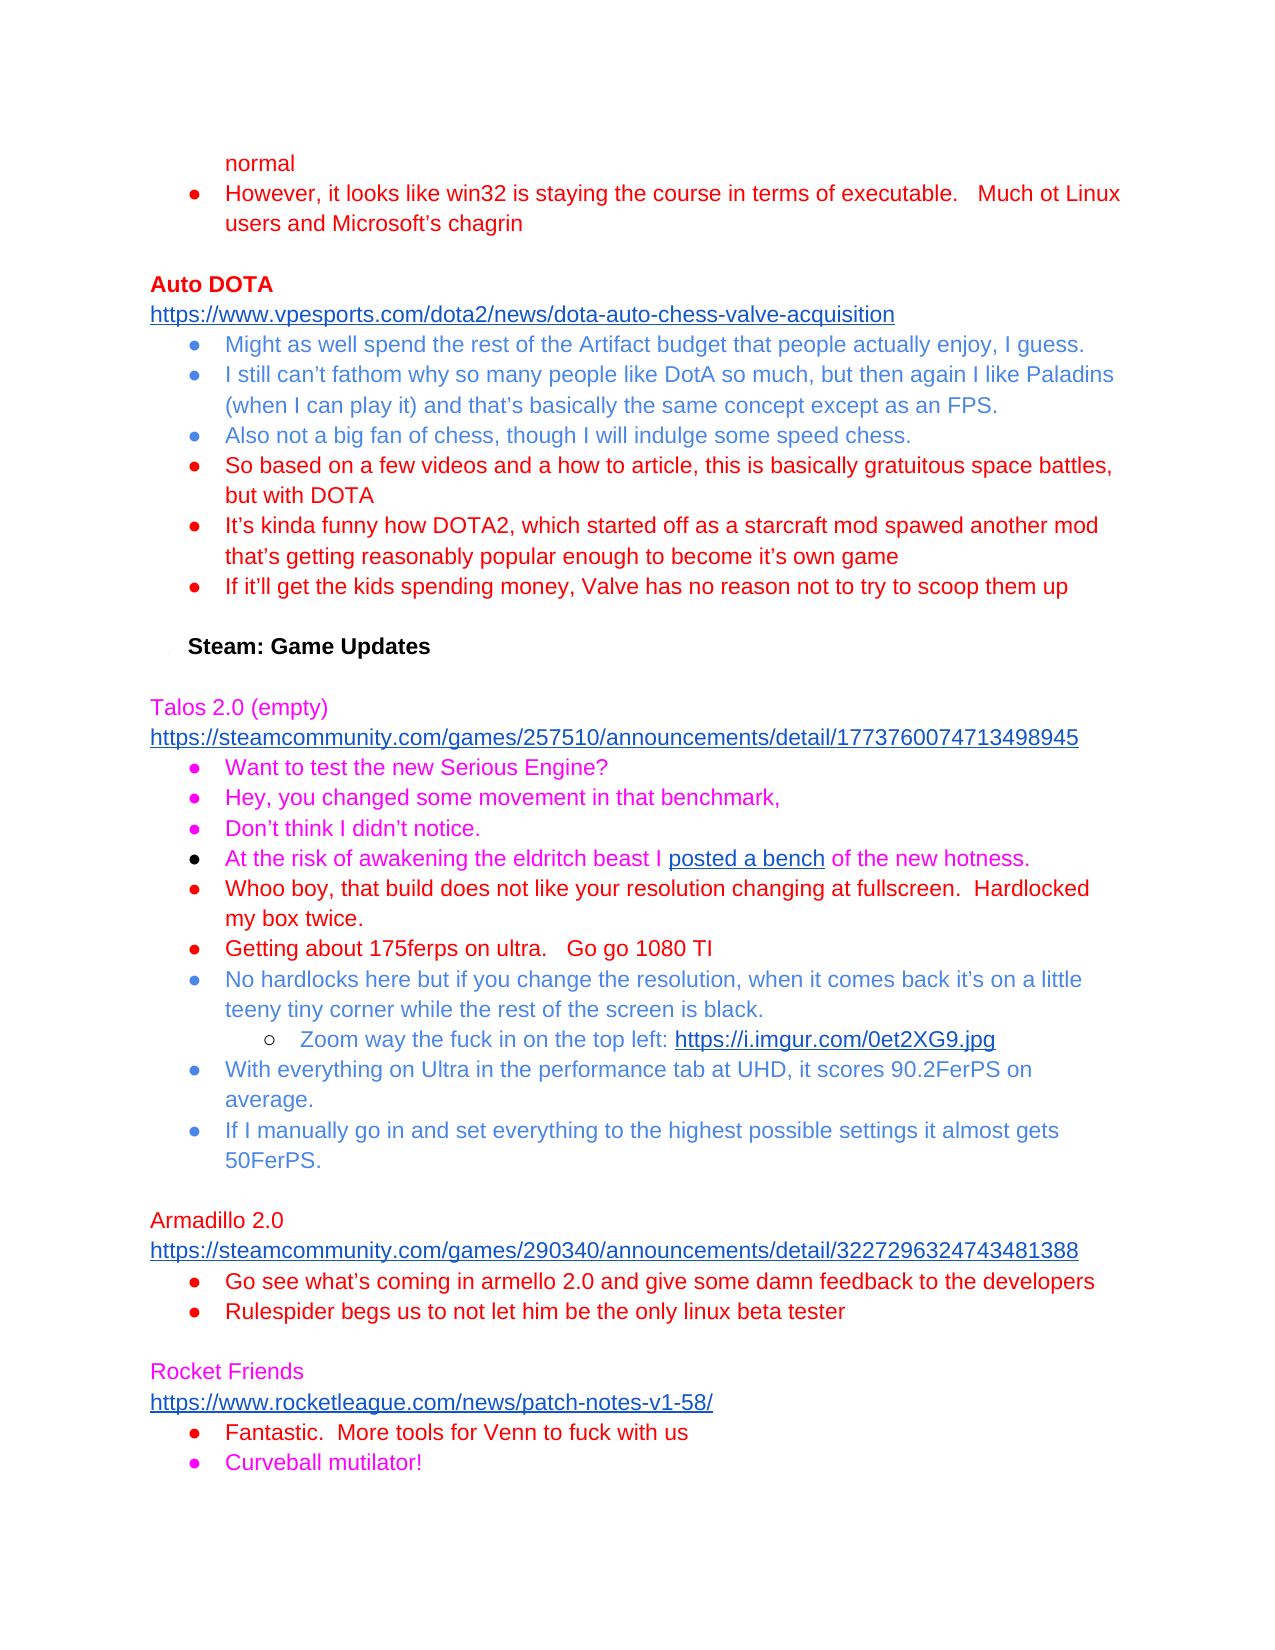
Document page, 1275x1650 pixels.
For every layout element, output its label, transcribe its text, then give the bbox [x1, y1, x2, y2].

list Hey, you changed some movement in that benchmark, [187, 784, 1125, 811]
list Getting about 175ferps on ultra. Go go 1080 TI [187, 935, 1125, 962]
text https://www.rocketleague.com/news/patch-notes-v1-58/ [150, 1388, 1125, 1415]
list Might as well spend the rest of the Artifact budget that people actually enjoy, I guess. [187, 331, 1125, 358]
list Don’t think I didn’t notice. [187, 814, 1125, 841]
text Talos 2.0 (empty) [150, 694, 1125, 720]
text https://www.vpesports.com/dota2/news/dota-auto-chess-valve-acquisition [150, 301, 1125, 327]
list Also not a big fan of chess, though I will indulge some speed chess. [187, 422, 1125, 448]
list Curveball mutilator! [187, 1449, 1125, 1475]
list So based on a few videos and a how to article, this is basically gratuitous space battles, but with DOTA [187, 452, 1125, 509]
list Zoom way the fuck in on the top left: https://i.imgur.com/0et2XG9.jpg [262, 1026, 1125, 1052]
list With everything on Ultra in the performance tab at UHD, it scores 90.2FerPS on average. [187, 1056, 1125, 1113]
list However, it looks like win32 is staying the course in terms of executable. Much ot Linux users and Microsoft’s chagrin [187, 180, 1125, 237]
text Armadillo 2.0 [150, 1207, 1125, 1234]
text Steam: Game Updates [150, 633, 1125, 660]
text Auto DOTA [150, 271, 1125, 297]
list At the risk of awakening the eldritch beast I posted a bench of the new hotness. [187, 845, 1125, 871]
list Go see what’s coming in armello 2.0 and give some damn feedback to the developers [187, 1268, 1125, 1294]
list normal [187, 150, 1125, 176]
list No hardlocks here but if you change the resolution, when it comes back it’s on a little teeny tiny corner while the rest of the screen is black. [187, 966, 1125, 1022]
list It’s kinda funny how DOTA2, which started off as a starcraft mod spawed another mod that’s getting reasonably popular enough to become it’s own game [187, 512, 1125, 569]
text https://steamcommunity.com/games/290340/announcements/detail/3227296324743481388 [150, 1237, 1125, 1264]
list Whoo boy, that build does not like your resolution changing at fullscreen. Hardlocked my box twice. [187, 875, 1125, 932]
list I still can’t fathom why so many people like DotA so much, but then again I like Paladins (when I can play it) and that’s basically the same concept except as an FPS. [187, 361, 1125, 418]
list Fantastic. More tools for Venn to fuck with us [187, 1419, 1125, 1445]
list If I manually go in and set everything to the highest possible settings it almost gets 50FerPS. [187, 1117, 1125, 1173]
text https://steamcommunity.com/games/257510/announcements/detail/1773760074713498945 [150, 724, 1125, 750]
list Want to test the new Serious Engine? [187, 754, 1125, 781]
list If it’ll get the kids spending money, Valve has no reason not to try to scoop them up [187, 573, 1125, 599]
text Rocket Friends [150, 1358, 1125, 1385]
list Rulespider begs us to not let him be the only linux beta tester [187, 1298, 1125, 1324]
